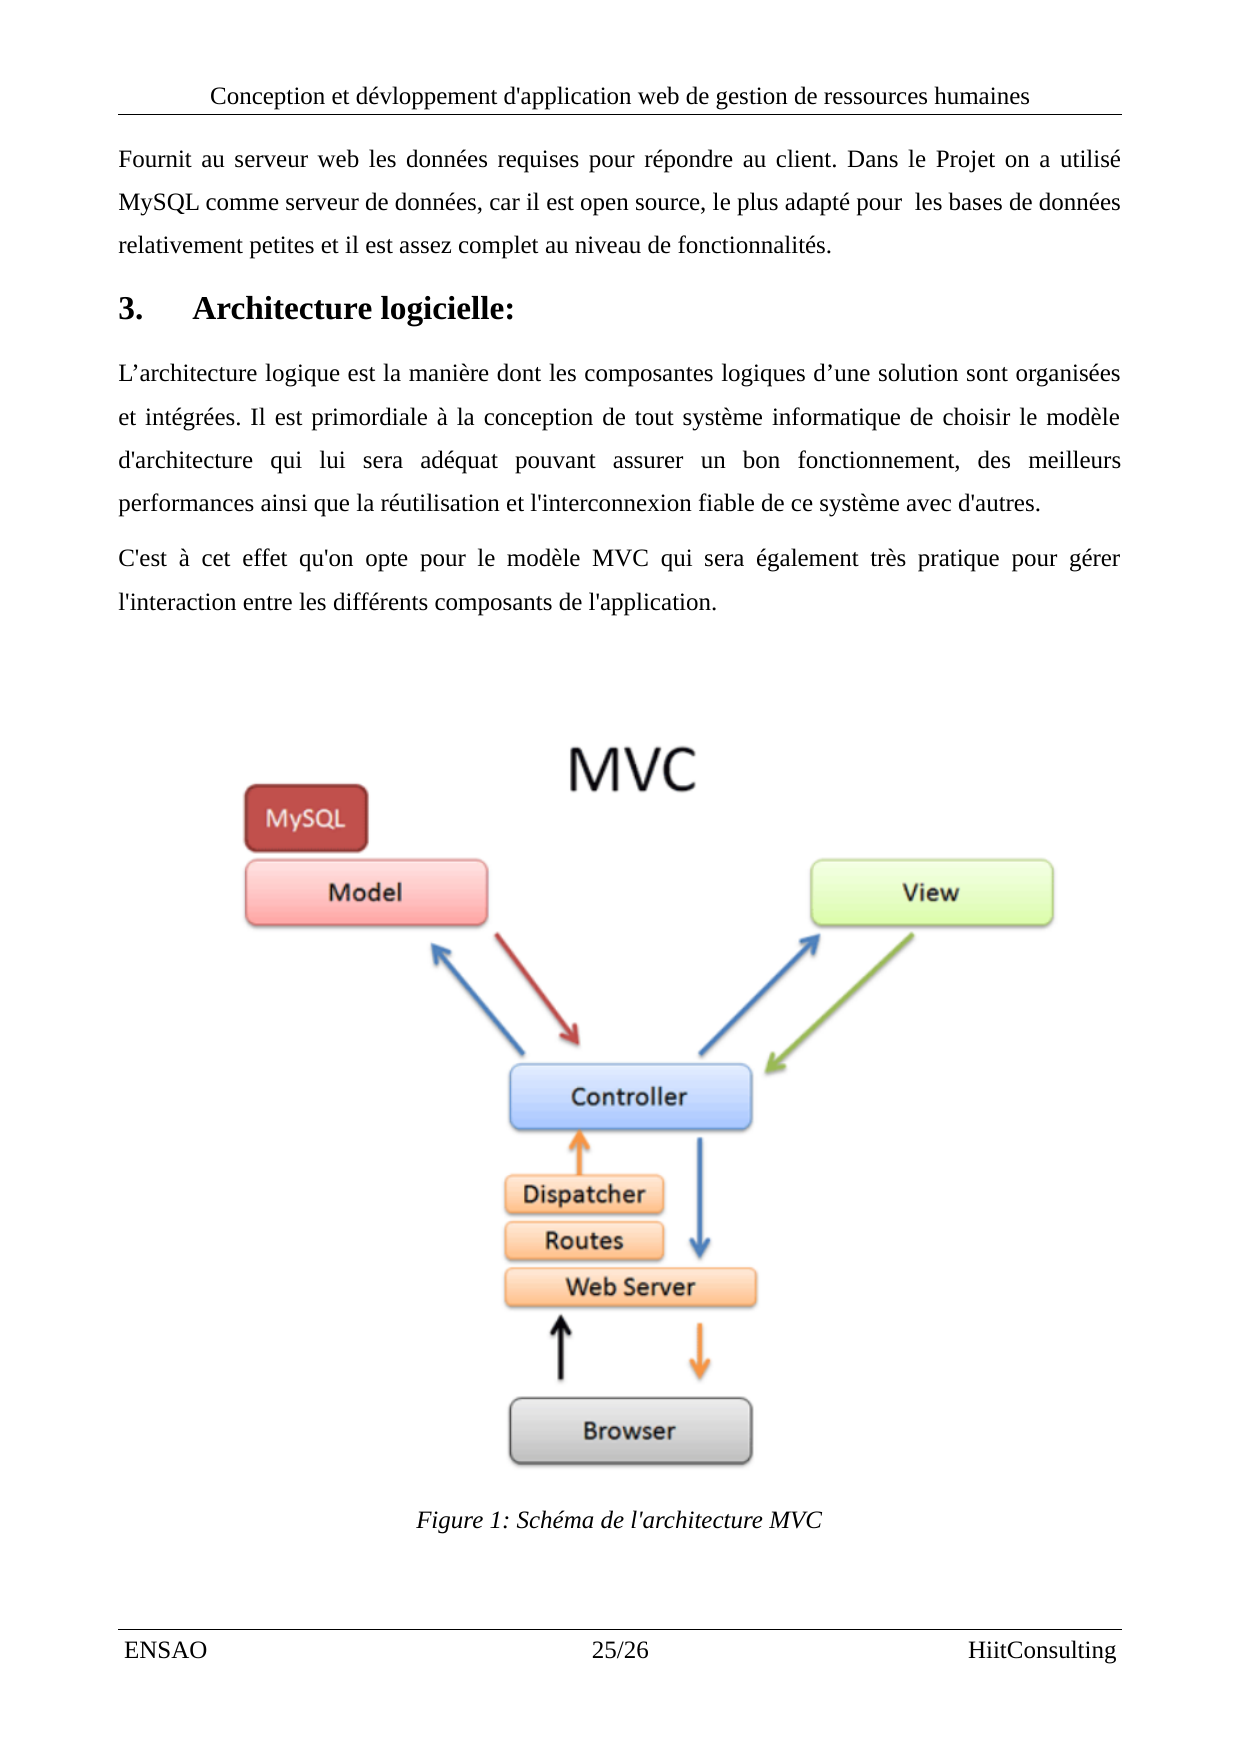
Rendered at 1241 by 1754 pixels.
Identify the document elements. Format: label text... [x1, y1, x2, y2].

picture [128, 701, 1113, 1506]
text C'est à cet effet qu'on opte pour le modèle MVC qui sera également très pratique pour gérer l'interaction entre les différents composants de l'application. [118, 543, 1122, 615]
text Figure 1: Schéma de l'architecture MVC [128, 1506, 1112, 1534]
text Fournit au serveur web les données requises pour répondre au client. Dans le Projet on a utilisé MySQL comme serveur de données, car il est open source, le plus adapté pour les bases de données relativement petites et il est assez complet au niveau de fonctionnalités. [118, 144, 1122, 259]
text 3. Architecture logicielle: [118, 288, 1122, 327]
text L’architecture logique est la manière dont les composantes logiques d’une solution sont organisées et intégrées. Il est primordiale à la conception de tout système informatique de choisir le modèle d'architecture qui lui sera adéquat pouvant assurer un bon fonctionnement, des meilleurs performances ainsi que la réutilisation et l'interconnexion fiable de ce système avec d'autres. [118, 358, 1122, 517]
